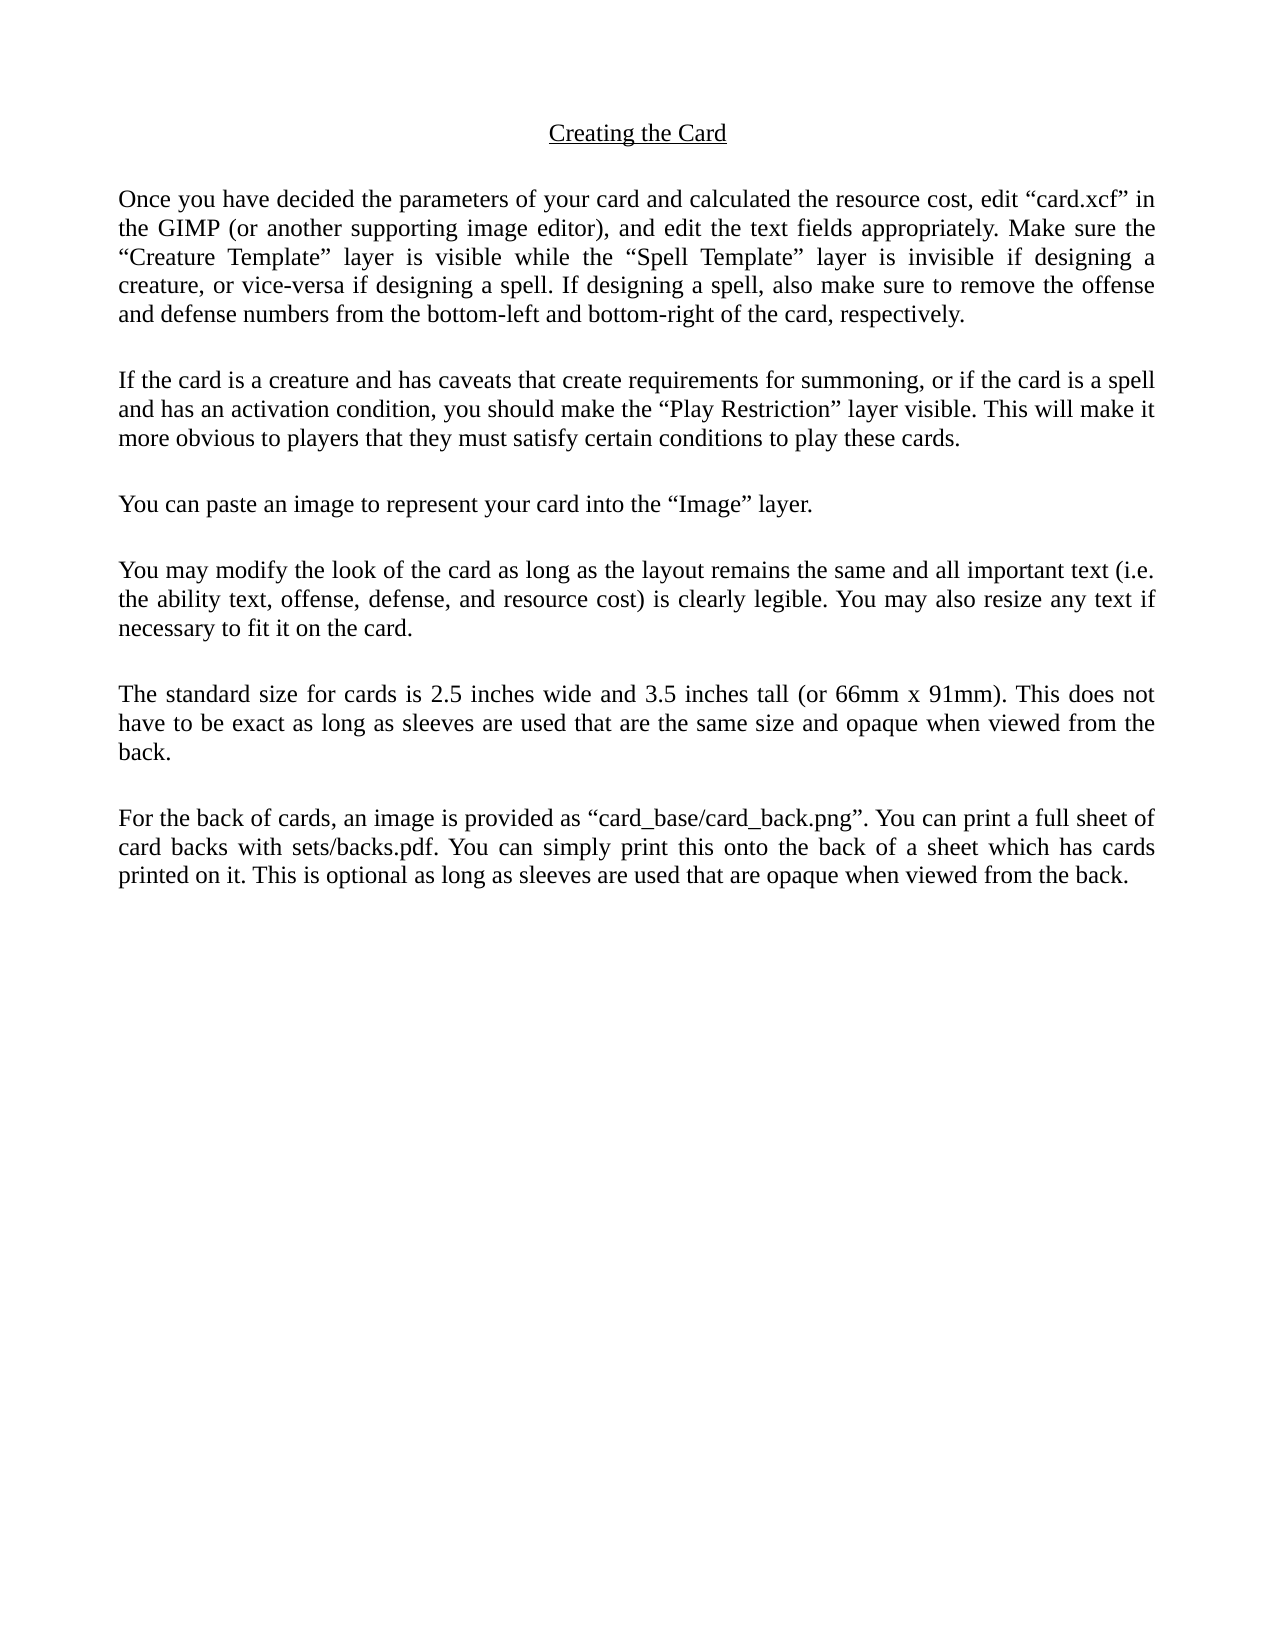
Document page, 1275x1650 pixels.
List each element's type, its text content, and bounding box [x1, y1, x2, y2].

text For the back of cards, an image is provided as “card_base/card_back.png”. You can print a full sheet of card backs with sets/backs.pdf. You can simply print this onto the back of a sheet which has cards printed on it. This is optional as long as sleeves are used that are opaque when viewed from the back. [118, 803, 1157, 889]
text Once you have decided the parameters of your card and calculated the resource cost, edit “card.xcf” in the GIMP (or another supporting image editor), and edit the text fields appropriately. Make sure the “Creature Template” layer is visible while the “Spell Template” layer is invisible if designing a creature, or vice-versa if designing a spell. If designing a spell, also make sure to remove the offense and defense numbers from the bottom-left and bottom-right of the card, respectively. [118, 184, 1157, 328]
text You can paste an image to represent your card into the “Image” layer. [118, 489, 1157, 518]
text The standard size for cards is 2.5 inches wide and 3.5 inches tall (or 66mm x 91mm). This does not have to be exact as long as sleeves are used that are the same size and opaque when viewed from the back. [118, 679, 1157, 766]
text If the card is a creature and has caveats that create requirements for summoning, or if the card is a spell and has an activation condition, you should make the “Play Restriction” layer visible. This will make it more obvious to players that they must satisfy certain conditions to play these cards. [118, 366, 1157, 452]
text You may modify the look of the card as long as the layout remains the same and all important text (i.e. the ability text, offense, defense, and resource cost) is clearly legible. You may also resize any text if necessary to fit it on the card. [118, 556, 1157, 642]
text Creating the Card [118, 118, 1157, 147]
